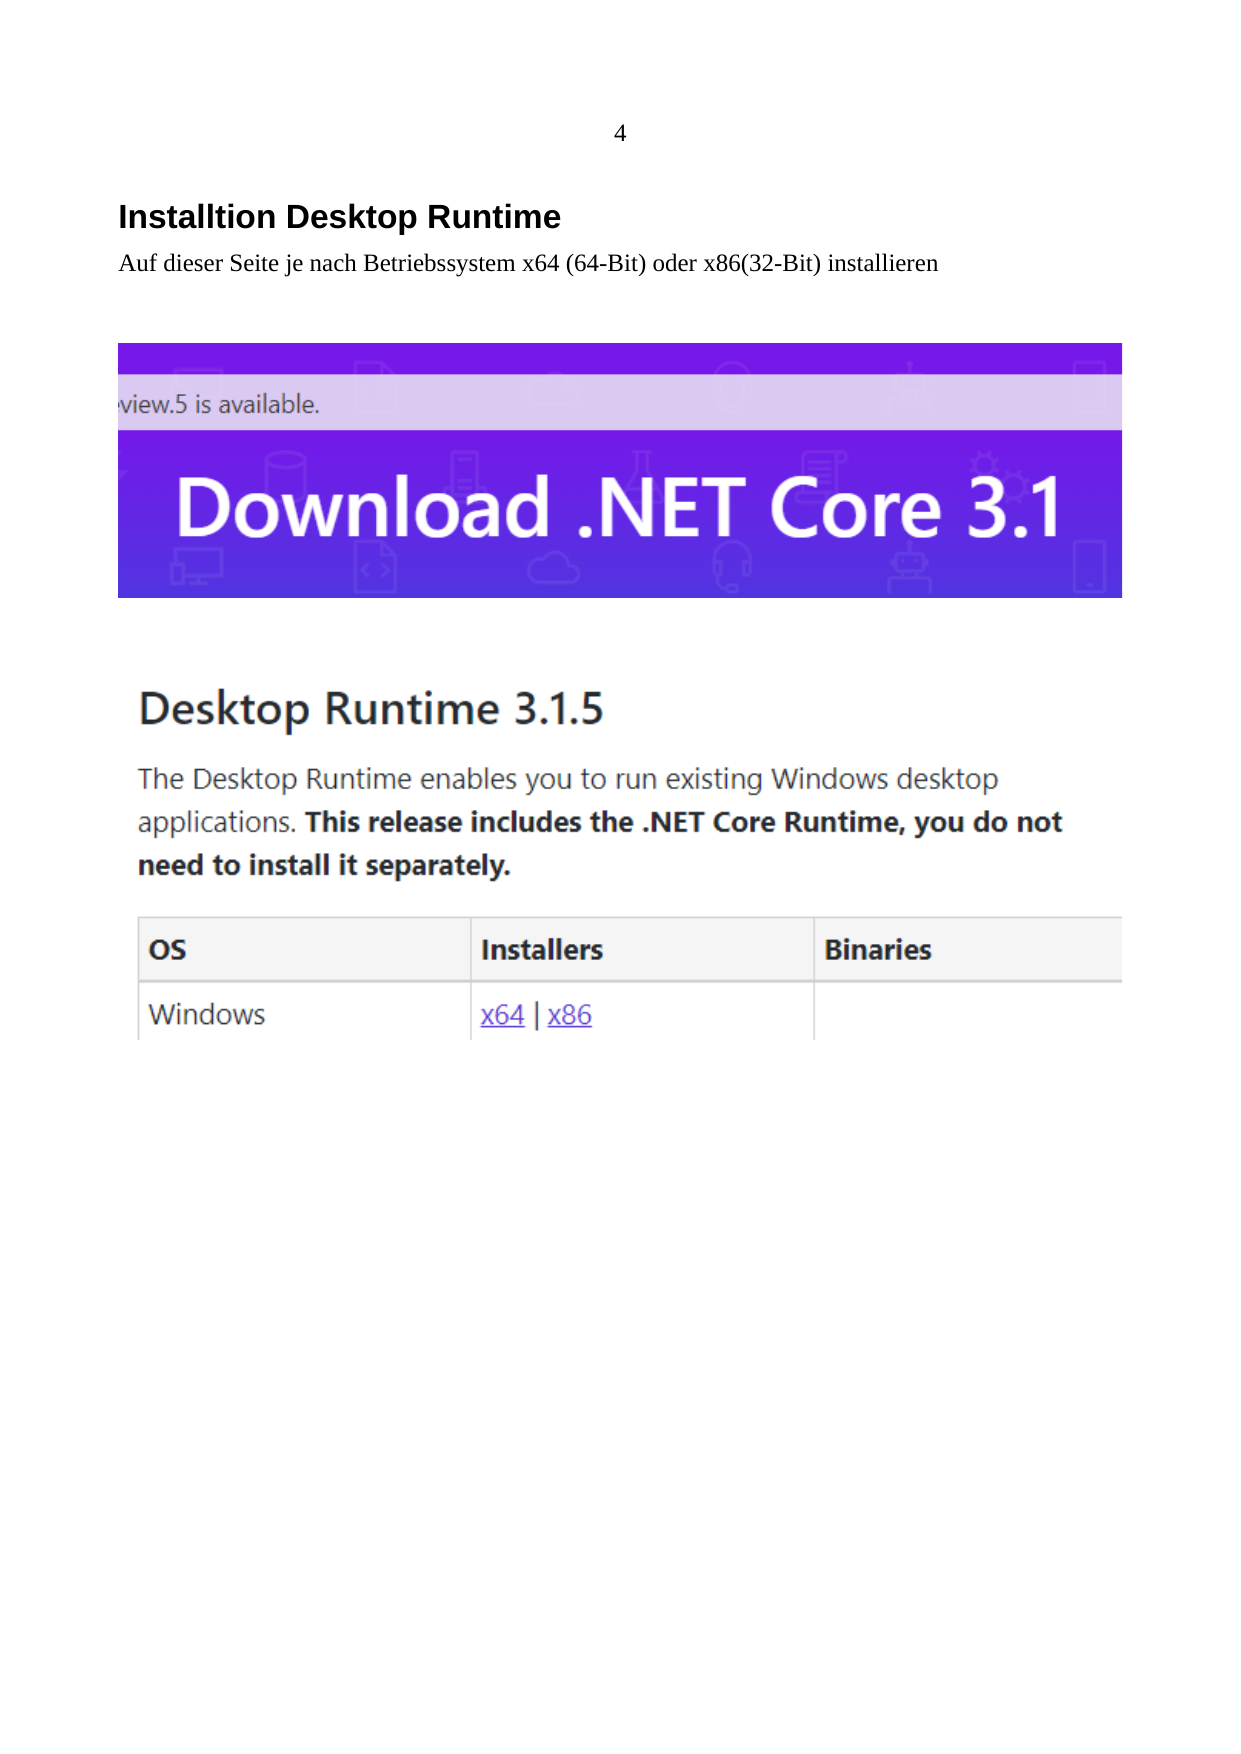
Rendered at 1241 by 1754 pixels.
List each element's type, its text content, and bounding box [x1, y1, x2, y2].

text Auf dieser Seite je nach Betriebssystem x64 (64-Bit) oder x86(32-Bit) installieren [118, 248, 1122, 277]
subtitle Installtion Desktop Runtime [118, 197, 1122, 236]
picture [118, 343, 1123, 598]
picture [118, 649, 1123, 1040]
